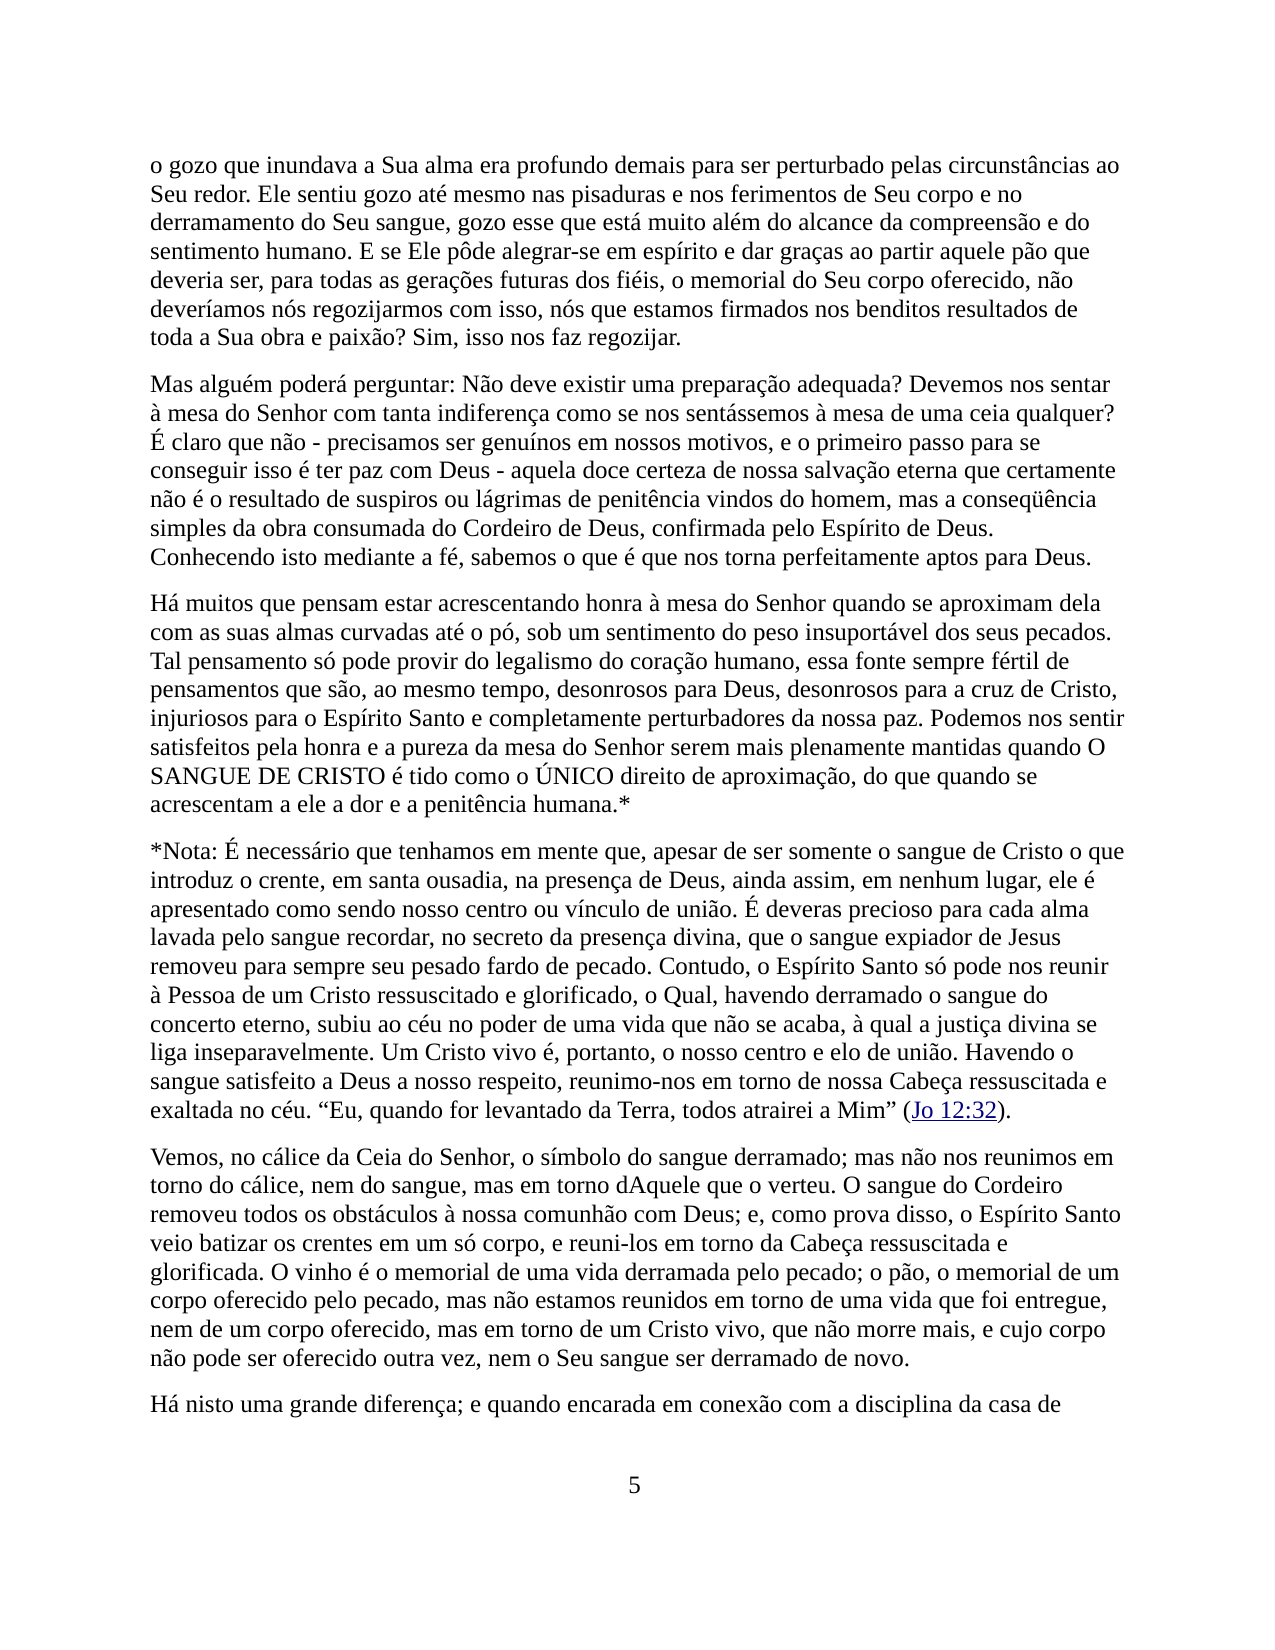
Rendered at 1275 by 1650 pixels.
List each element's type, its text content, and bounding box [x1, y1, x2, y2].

text *Nota: É necessário que tenhamos em mente que, apesar de ser somente o sangue de Cristo o que introduz o crente, em santa ousadia, na presença de Deus, ainda assim, em nenhum lugar, ele é apresentado como sendo nosso centro ou vínculo de união. É deveras precioso para cada alma lavada pelo sangue recordar, no secreto da presença divina, que o sangue expiador de Jesus removeu para sempre seu pesado fardo de pecado. Contudo, o Espírito Santo só pode nos reunir à Pessoa de um Cristo ressuscitado e glorificado, o Qual, havendo derramado o sangue do concerto eterno, subiu ao céu no poder de uma vida que não se acaba, à qual a justiça divina se liga inseparavelmente. Um Cristo vivo é, portanto, o nosso centro e elo de união. Havendo o sangue satisfeito a Deus a nosso respeito, reunimo-nos em torno de nossa Cabeça ressuscitada e exaltada no céu. “Eu, quando for levantado da Terra, todos atrairei a Mim” (Jo 12:32). [150, 836, 1125, 1124]
text Há muitos que pensam estar acrescentando honra à mesa do Senhor quando se aproximam dela com as suas almas curvadas até o pó, sob um sentimento do peso insuportável dos seus pecados. Tal pensamento só pode provir do legalismo do coração humano, essa fonte sempre fértil de pensamentos que são, ao mesmo tempo, desonrosos para Deus, desonrosos para a cruz de Cristo, injuriosos para o Espírito Santo e completamente perturbadores da nossa paz. Podemos nos sentir satisfeitos pela honra e a pureza da mesa do Senhor serem mais plenamente mantidas quando O SANGUE DE CRISTO é tido como o ÚNICO direito de aproximação, do que quando se acrescentam a ele a dor e a penitência humana.* [150, 588, 1125, 818]
text Há nisto uma grande diferença; e quando encarada em conexão com a disciplina da casa de [150, 1389, 1125, 1418]
text Mas alguém poderá perguntar: Não deve existir uma preparação adequada? Devemos nos sentar à mesa do Senhor com tanta indiferença como se nos sentássemos à mesa de uma ceia qualquer? É claro que não - precisamos ser genuínos em nossos motivos, e o primeiro passo para se conseguir isso é ter paz com Deus - aquela doce certeza de nossa salvação eterna que certamente não é o resultado de suspiros ou lágrimas de penitência vindos do homem, mas a conseqüência simples da obra consumada do Cordeiro de Deus, confirmada pelo Espírito de Deus. Conhecendo isto mediante a fé, sabemos o que é que nos torna perfeitamente aptos para Deus. [150, 369, 1125, 570]
text Vemos, no cálice da Ceia do Senhor, o símbolo do sangue derramado; mas não nos reunimos em torno do cálice, nem do sangue, mas em torno dAquele que o verteu. O sangue do Cordeiro removeu todos os obstáculos à nossa comunhão com Deus; e, como prova disso, o Espírito Santo veio batizar os crentes em um só corpo, e reuni-los em torno da Cabeça ressuscitada e glorificada. O vinho é o memorial de uma vida derramada pelo pecado; o pão, o memorial de um corpo oferecido pelo pecado, mas não estamos reunidos em torno de uma vida que foi entregue, nem de um corpo oferecido, mas em torno de um Cristo vivo, que não morre mais, e cujo corpo não pode ser oferecido outra vez, nem o Seu sangue ser derramado de novo. [150, 1142, 1125, 1372]
text o gozo que inundava a Sua alma era profundo demais para ser perturbado pelas circunstâncias ao Seu redor. Ele sentiu gozo até mesmo nas pisaduras e nos ferimentos de Seu corpo e no derramamento do Seu sangue, gozo esse que está muito além do alcance da compreensão e do sentimento humano. E se Ele pôde alegrar-se em espírito e dar graças ao partir aquele pão que deveria ser, para todas as gerações futuras dos fiéis, o memorial do Seu corpo oferecido, não deveríamos nós regozijarmos com isso, nós que estamos firmados nos benditos resultados de toda a Sua obra e paixão? Sim, isso nos faz regozijar. [150, 150, 1125, 351]
